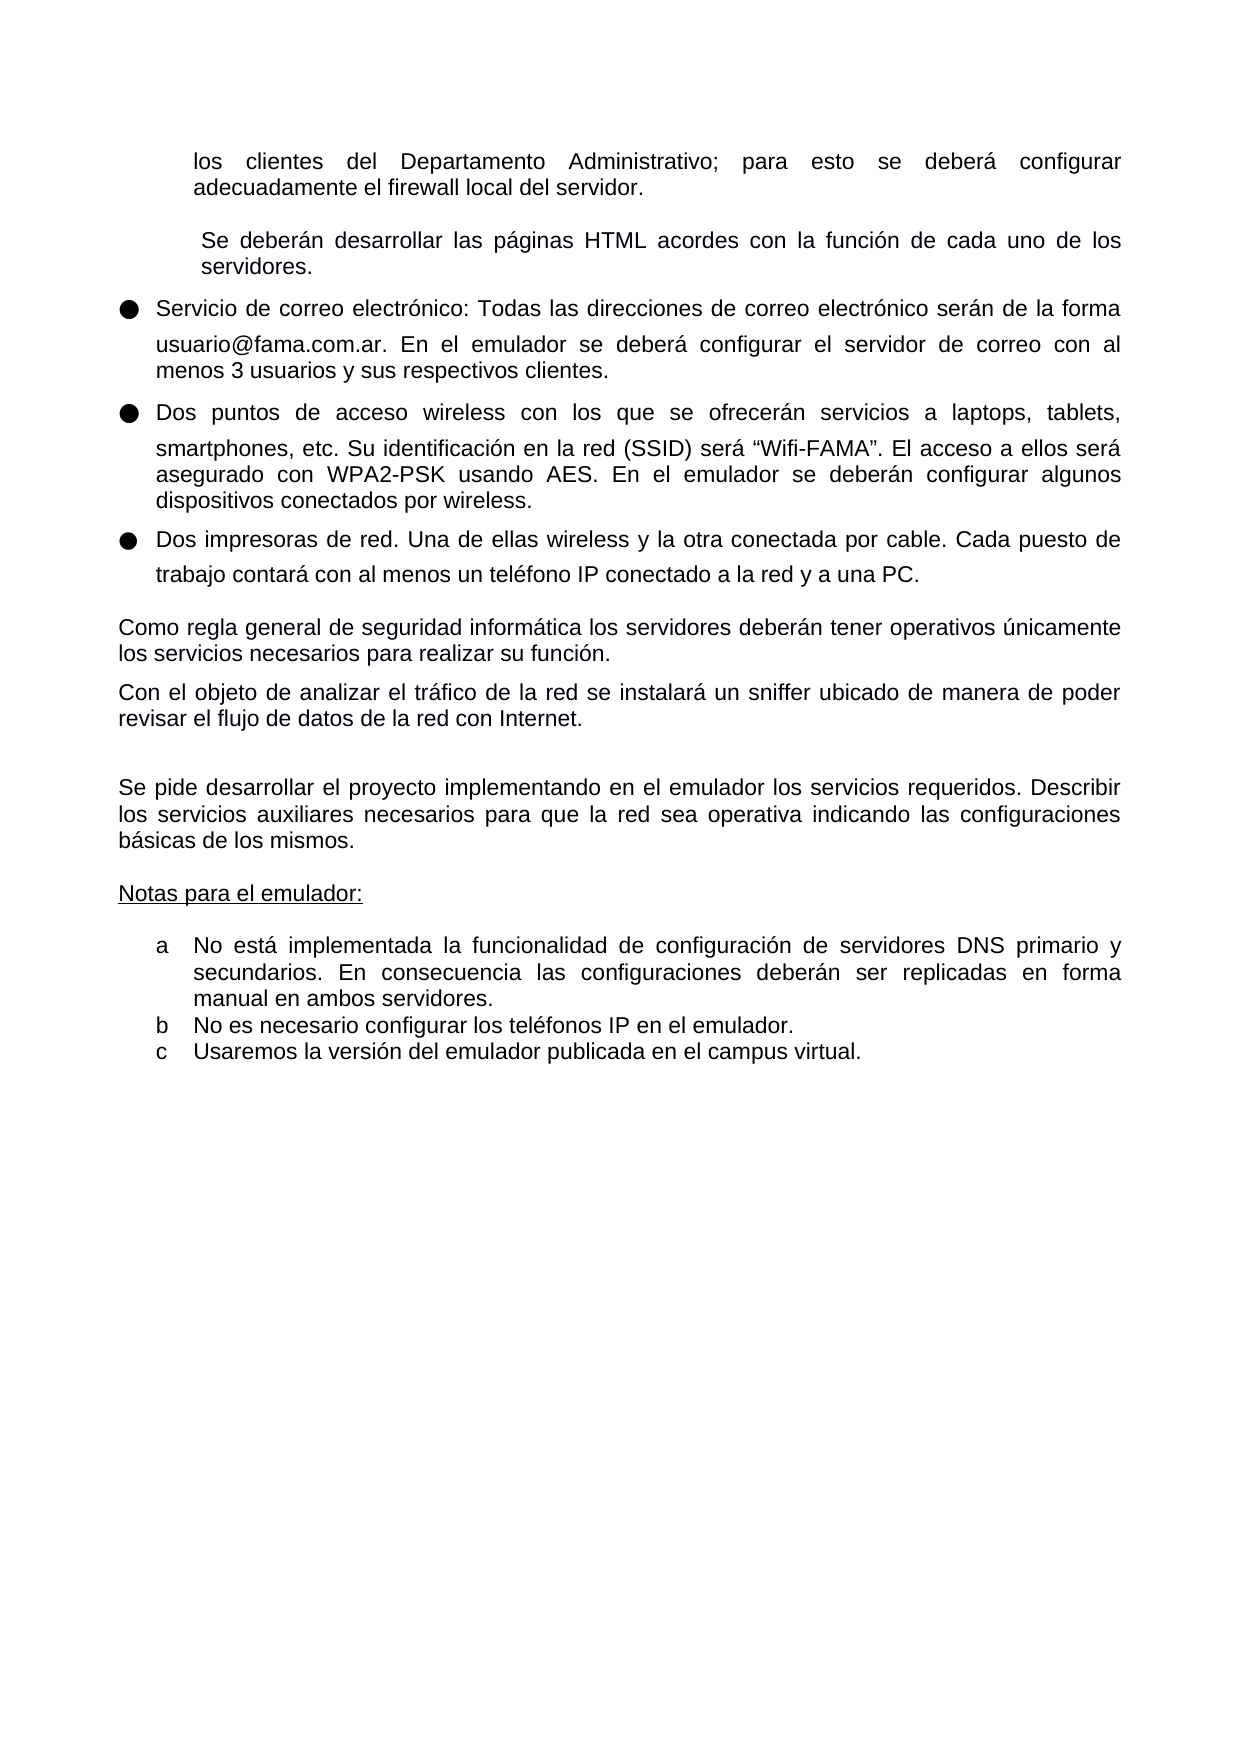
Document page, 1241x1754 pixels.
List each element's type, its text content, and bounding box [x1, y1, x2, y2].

list No es necesario configurar los teléfonos IP en el emulador. [156, 1012, 1122, 1038]
text Con el objeto de analizar el tráfico de la red se instalará un sniffer ubicado de manera de poder revisar el flujo de datos de la red con Internet. [118, 679, 1122, 731]
text Como regla general de seguridad informática los servidores deberán tener operativos únicamente los servicios necesarios para realizar su función. [118, 613, 1122, 666]
list No está implementada la funcionalidad de configuración de servidores DNS primario y secundarios. En consecuencia las configuraciones deberán ser replicadas en forma manual en ambos servidores. [156, 932, 1122, 1012]
text Notas para el emulador: [118, 880, 1122, 906]
text Se deberán desarrollar las páginas HTML acordes con la función de cada uno de los servidores. [201, 227, 1122, 279]
list Dos impresoras de red. Una de ellas wireless y la otra conectada por cable. Cada puesto de trabajo contará con al menos un teléfono IP conectado a la red y a una PC. [118, 514, 1122, 587]
list Servicio de correo electrónico: Todas las direcciones de correo electrónico serán de la forma usuario@fama.com.ar. En el emulador se deberá configurar el servidor de correo con al menos 3 usuarios y sus respectivos clientes. [118, 279, 1122, 383]
list Usaremos la versión del emulador publicada en el campus virtual. [156, 1038, 1122, 1064]
list los clientes del Departamento Administrativo; para esto se deberá configurar adecuadamente el firewall local del servidor. [156, 148, 1122, 200]
text Se pide desarrollar el proyecto implementando en el emulador los servicios requeridos. Describir los servicios auxiliares necesarios para que la red sea operativa indicando las configuraciones básicas de los mismos. [118, 774, 1122, 853]
list Dos puntos de acceso wireless con los que se ofrecerán servicios a laptops, tablets, smartphones, etc. Su identificación en la red (SSID) será “Wifi-FAMA”. El acceso a ellos será asegurado con WPA2-PSK usando AES. En el emulador se deberán configurar algunos dispositivos conectados por wireless. [118, 383, 1122, 514]
